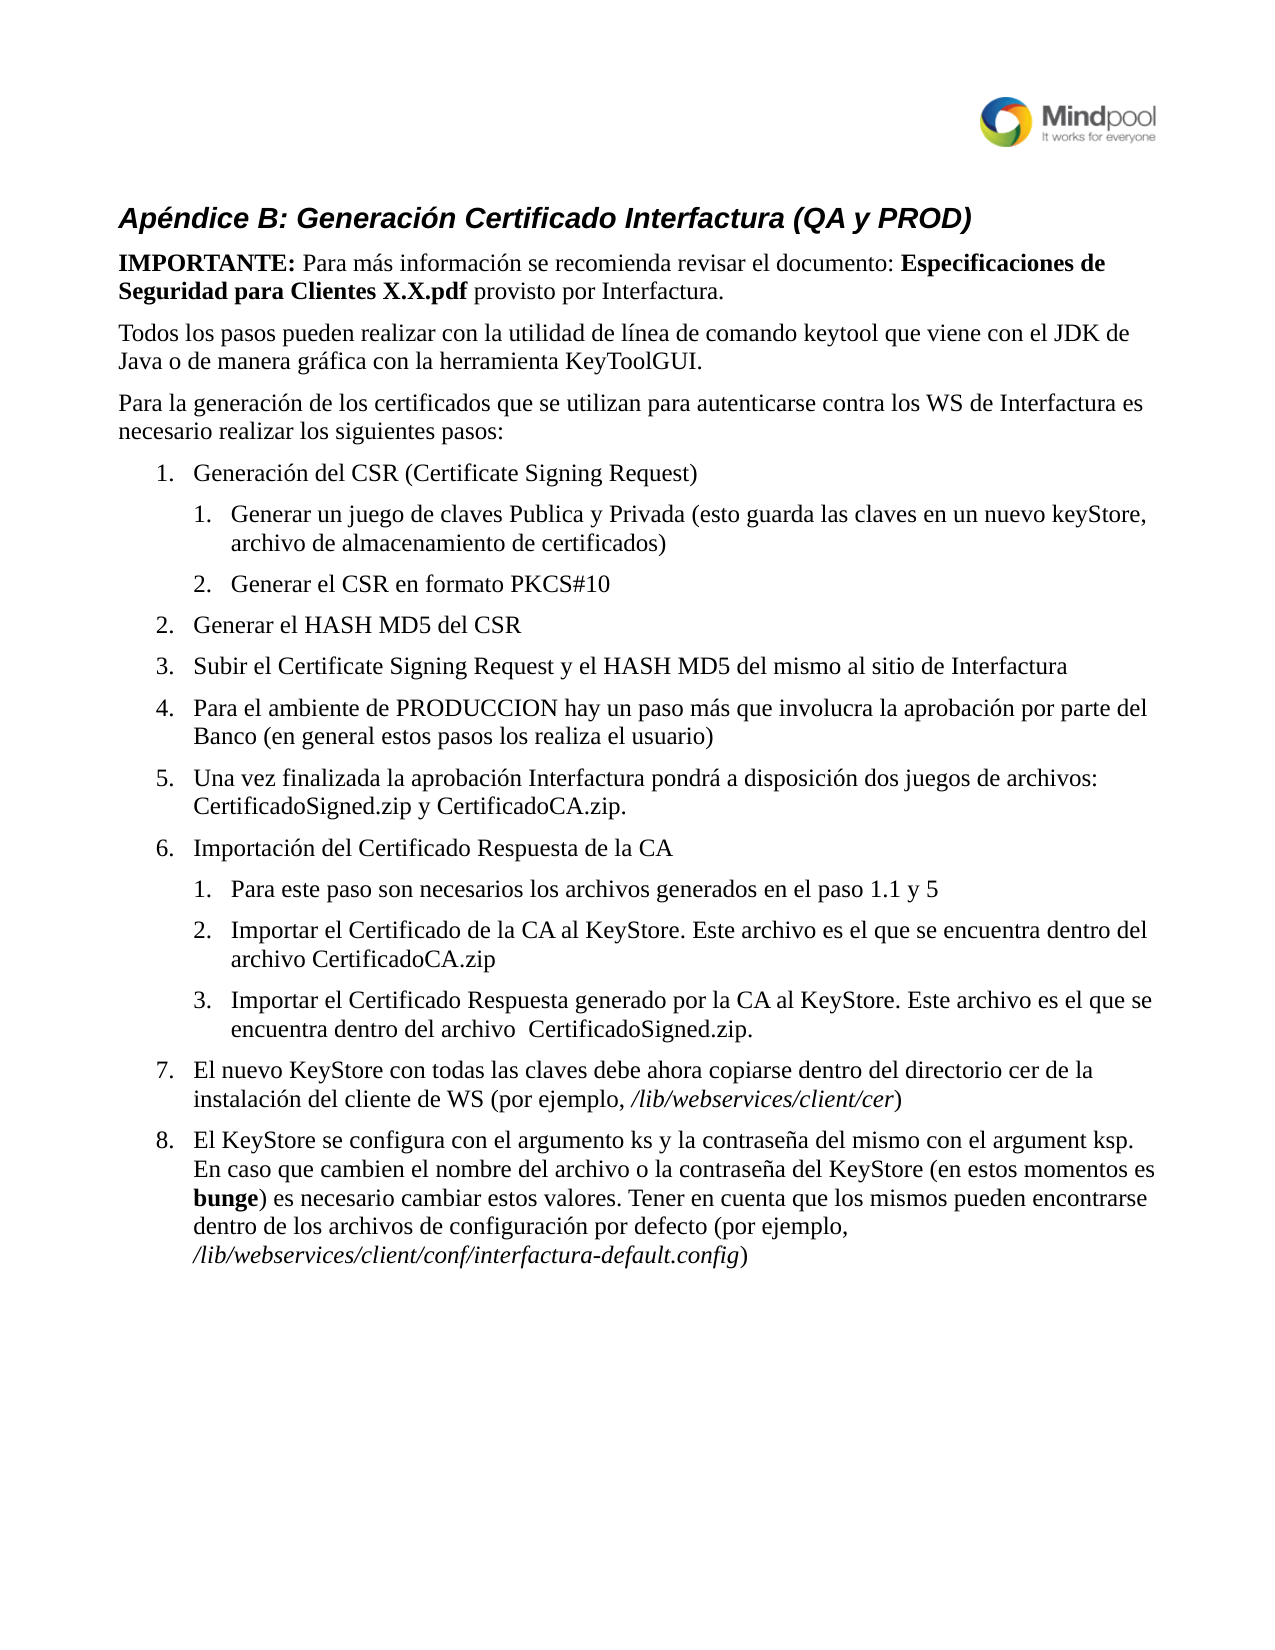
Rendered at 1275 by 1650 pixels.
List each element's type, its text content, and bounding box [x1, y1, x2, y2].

list Generar un juego de claves Publica y Privada (esto guarda las claves en un nuevo keyStore, archivo de almacenamiento de certificados) [193, 499, 1157, 556]
list Una vez finalizada la aprobación Interfactura pondrá a disposición dos juegos de archivos: CertificadoSigned.zip y CertificadoCA.zip. [156, 763, 1157, 820]
text IMPORTANTE: Para más información se recomienda revisar el documento: Especificaciones de Seguridad para Clientes X.X.pdf provisto por Interfactura. [118, 248, 1157, 305]
subtitle Apéndice B: Generación Certificado Interfactura (QA y PROD) [118, 202, 1157, 235]
list El nuevo KeyStore con todas las claves debe ahora copiarse dentro del directorio cer de la instalación del cliente de WS (por ejemplo, /lib/webservices/client/cer) [156, 1055, 1157, 1113]
list Importar el Certificado de la CA al KeyStore. Este archivo es el que se encuentra dentro del archivo CertificadoCA.zip [193, 915, 1157, 973]
list Para el ambiente de PRODUCCION hay un paso más que involucra la aprobación por parte del Banco (en general estos pasos los realiza el usuario) [156, 693, 1157, 750]
list Importación del Certificado Respuesta de la CA [156, 833, 1157, 861]
list Subir el Certificate Signing Request y el HASH MD5 del mismo al sitio de Interfactura [156, 651, 1157, 680]
list Generar el CSR en formato PKCS#10 [193, 569, 1157, 598]
list El KeyStore se configura con el argumento ks y la contraseña del mismo con el argument ksp. En caso que cambien el nombre del archivo o la contraseña del KeyStore (en estos momentos es bunge) es necesario cambiar estos valores. Tener en cuenta que los mismos pueden encontrarse dentro de los archivos de configuración por defecto (por ejemplo, /lib/webservices/client/conf/interfactura-default.config) [156, 1125, 1157, 1269]
text Para la generación de los certificados que se utilizan para autenticarse contra los WS de Interfactura es necesario realizar los siguientes pasos: [118, 388, 1157, 445]
list Generar el HASH MD5 del CSR [156, 610, 1157, 639]
list Importar el Certificado Respuesta generado por la CA al KeyStore. Este archivo es el que se encuentra dentro del archivo CertificadoSigned.zip. [193, 985, 1157, 1043]
text Todos los pasos pueden realizar con la utilidad de línea de comando keytool que viene con el JDK de Java o de manera gráfica con la herramienta KeyToolGUI. [118, 318, 1157, 375]
picture [980, 97, 1156, 147]
list Generación del CSR (Certificate Signing Request) [156, 458, 1157, 486]
list Para este paso son necesarios los archivos generados en el paso 1.1 y 5 [193, 874, 1157, 903]
